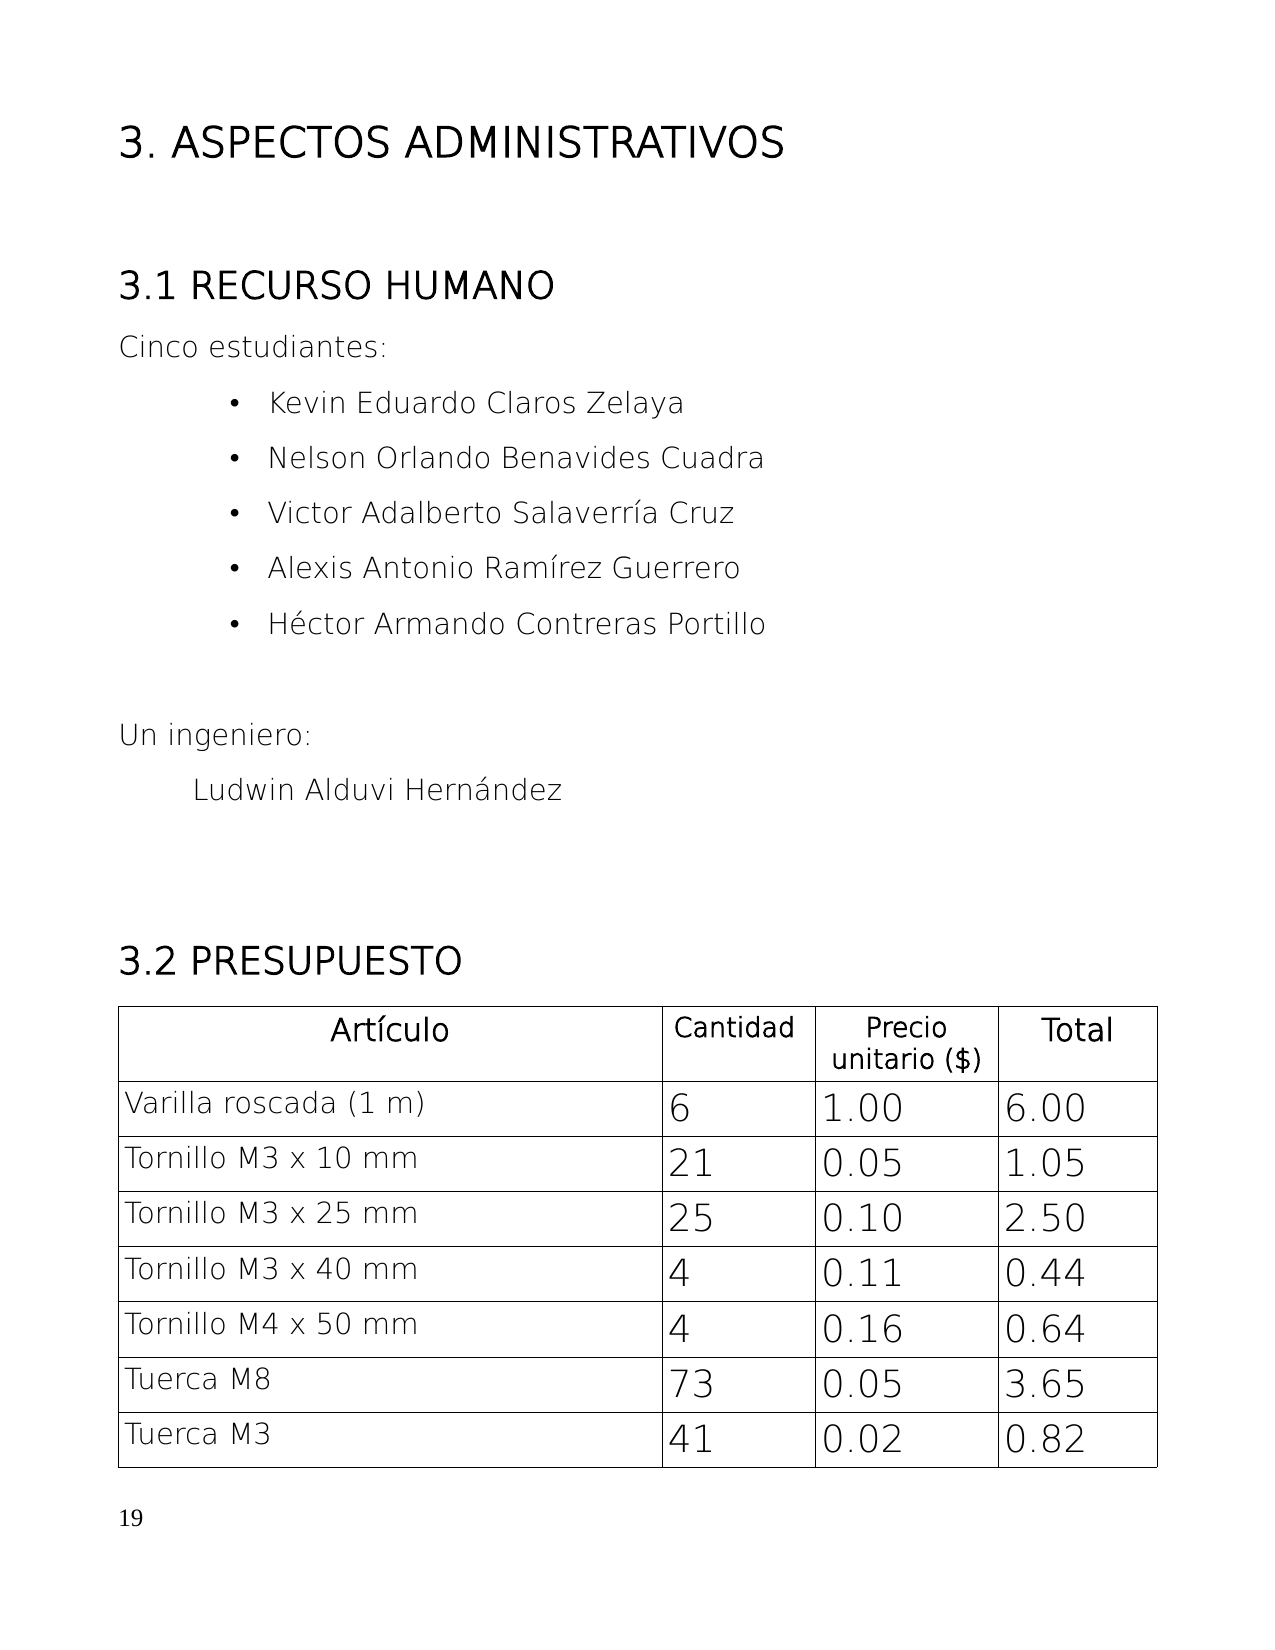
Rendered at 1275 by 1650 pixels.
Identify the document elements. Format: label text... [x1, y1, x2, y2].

text Un ingeniero: [118, 718, 1157, 752]
table_cell Tornillo M3 x 40 mm [119, 1247, 662, 1301]
list Kevin Eduardo Claros Zelaya [229, 386, 1157, 420]
table_cell 73 [663, 1358, 815, 1412]
table_cell 25 [663, 1192, 815, 1246]
table_cell 3.65 [999, 1358, 1157, 1412]
table_cell Tornillo M3 x 25 mm [119, 1192, 662, 1246]
table_header Artículo [119, 1007, 662, 1081]
table_cell 0.11 [816, 1247, 998, 1301]
table_cell 0.02 [816, 1413, 998, 1467]
table_cell Tuerca M8 [119, 1358, 662, 1412]
table_cell 21 [663, 1137, 815, 1191]
table_cell Tuerca M3 [119, 1413, 662, 1467]
table_cell 0.10 [816, 1192, 998, 1246]
table_cell 4 [663, 1302, 815, 1357]
table_cell 6 [663, 1082, 815, 1136]
list Nelson Orlando Benavides Cuadra [229, 441, 1157, 475]
table_cell 1.05 [999, 1137, 1157, 1191]
table_cell 1.00 [816, 1082, 998, 1136]
table_cell 0.44 [999, 1247, 1157, 1301]
table_header Cantidad [663, 1007, 815, 1081]
table_cell Tornillo M4 x 50 mm [119, 1302, 662, 1357]
table_cell 0.82 [999, 1413, 1157, 1467]
table_cell Tornillo M3 x 10 mm [119, 1137, 662, 1191]
list Victor Adalberto Salaverría Cruz [229, 497, 1157, 531]
text 3.1 RECURSO HUMANO [118, 264, 1157, 307]
table_header Precio unitario ($) [816, 1007, 998, 1081]
table_cell 6.00 [999, 1082, 1157, 1136]
table_cell 0.05 [816, 1358, 998, 1412]
list Héctor Armando Contreras Portillo [229, 607, 1157, 641]
text Cinco estudiantes: [118, 331, 1157, 364]
text 3. ASPECTOS ADMINISTRATIVOS [118, 118, 1157, 167]
table_cell Varilla roscada (1 m) [119, 1082, 662, 1136]
table_cell 2.50 [999, 1192, 1157, 1246]
text 3.2 PRESUPUESTO [118, 939, 1157, 983]
table_cell 0.64 [999, 1302, 1157, 1357]
text Ludwin Alduvi Hernández [118, 773, 1157, 807]
table_cell 41 [663, 1413, 815, 1467]
table_cell 4 [663, 1247, 815, 1301]
table_cell 0.05 [816, 1137, 998, 1191]
list Alexis Antonio Ramírez Guerrero [229, 552, 1157, 586]
table_header Total [999, 1007, 1157, 1081]
table_cell 0.16 [816, 1302, 998, 1357]
